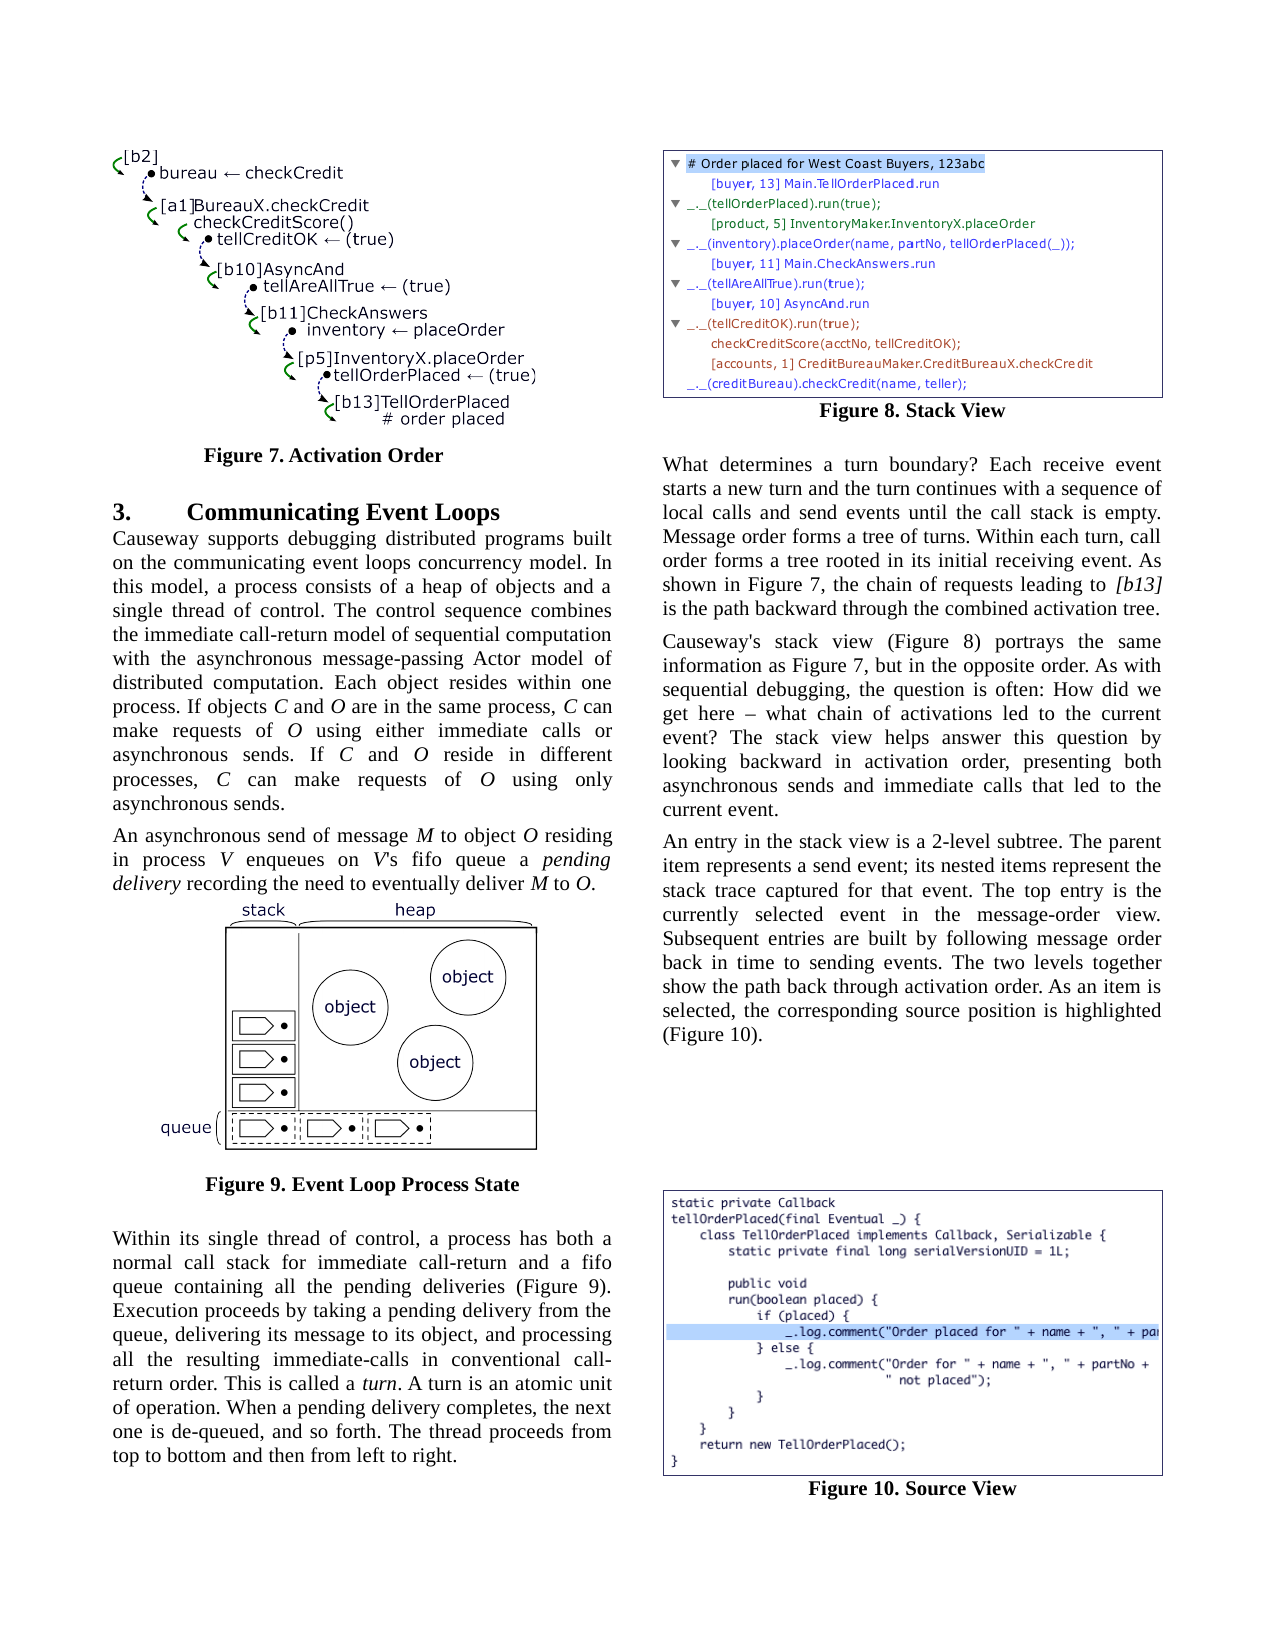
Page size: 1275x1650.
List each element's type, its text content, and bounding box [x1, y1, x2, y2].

picture [666, 1193, 1159, 1472]
picture [112, 150, 536, 443]
text An entry in the stack view is a 2-level subtree. The parent item represents a send event; its nested items represent the stack trace captured for that event. The top entry is the currently selected event in the message-order view. Subsequent entries are built by following message order back in time to sending events. The two levels together show the path back through activation order. As an item is selected, the corresponding source position is highlighted (Figure 10). [662, 829, 1162, 1046]
text Figure 7. Activation Order [112, 443, 535, 467]
text Causeway's stack view (Figure 8) portrays the same information as Figure 7, but in the opposite order. As with sequential debugging, the question is often: How did we get here – what chain of activations led to the current event? The stack view helps answer this question by looking backward in activation order, presenting both asynchronous sends and immediate calls that led to the current event. [662, 628, 1162, 821]
text Figure 10. Source View [662, 1191, 1162, 1500]
text An asynchronous send of message M to object O residing in process V enqueues on V's fifo queue a pending delivery recording the need to eventually deliver M to O. [112, 823, 613, 895]
picture [161, 903, 565, 1172]
text Figure 8. Stack View [662, 151, 1162, 422]
text Causeway supports debugging distributed programs built on the communicating event loops concurrency model. In this model, a process consists of a heap of objects and a single thread of control. The control sequence combines the immediate call-return model of sequential computation with the asynchronous message-passing Actor model of distributed computation. Each object resides within one process. If objects C and O are in the same process, C can make requests of O using either immediate calls or asynchronous sends. If C and O reside in different processes, C can make requests of O using only asynchronous sends. [112, 526, 613, 814]
text Figure 9. Event Loop Process State [161, 1172, 564, 1196]
subtitle Communicating Event Loops [112, 154, 613, 526]
picture [666, 154, 1159, 394]
text Within its single thread of control, a process has both a normal call stack for immediate call-return and a fifo queue containing all the pending deliveries (Figure 9). Execution proceeds by taking a pending delivery from the queue, delivering its message to its object, and processing all the resulting immediate-calls in conventional call-return order. This is called a turn. A turn is an atomic unit of operation. When a pending delivery completes, the next one is de-queued, and so forth. The thread proceeds from top to bottom and then from left to right. [112, 903, 613, 1467]
text What determines a turn boundary? Each receive event starts a new turn and the turn continues with a sequence of local calls and send events until the call stack is empty. Message order forms a tree of turns. Within each turn, call order forms a tree rooted in its initial receiving event. As shown in Figure 7, the chain of requests leading to [b13] is the path backward through the combined activation tree. [662, 422, 1162, 620]
